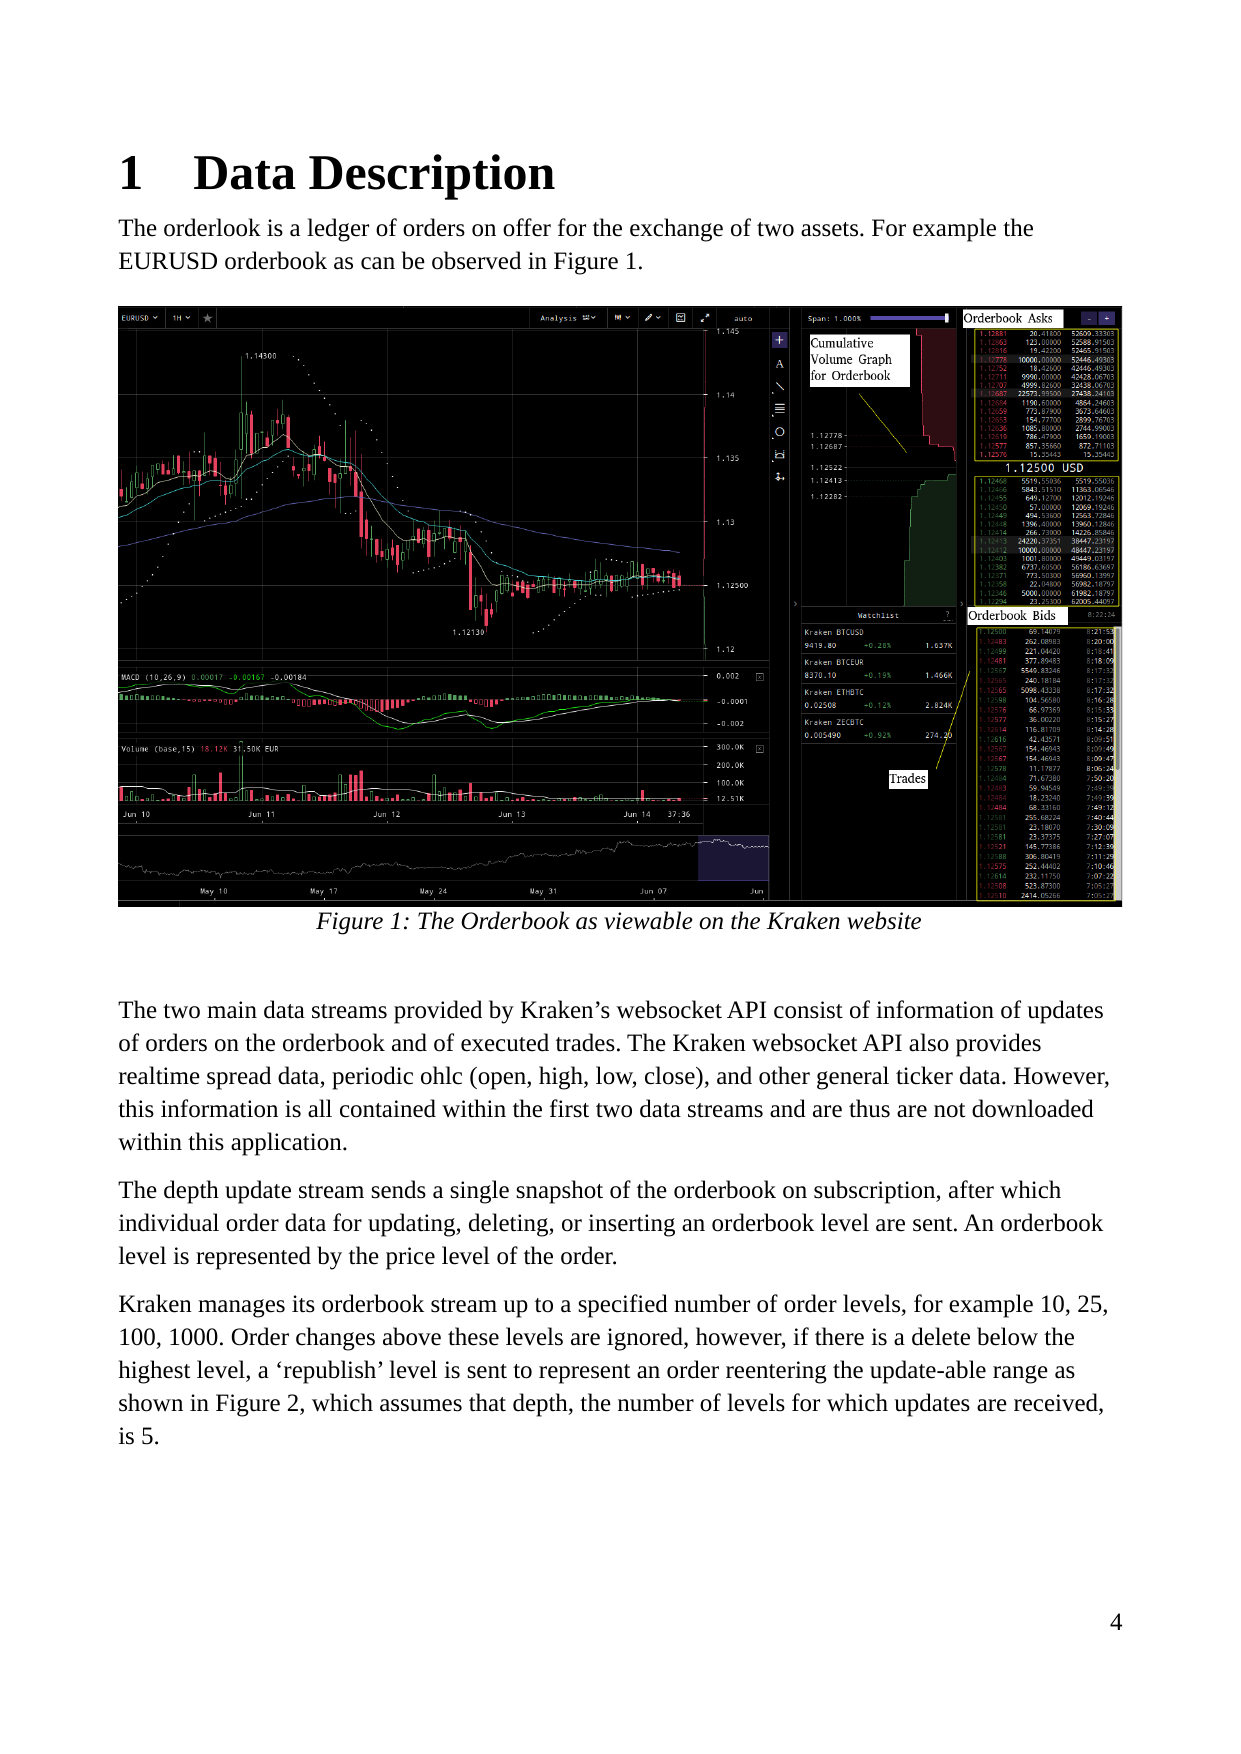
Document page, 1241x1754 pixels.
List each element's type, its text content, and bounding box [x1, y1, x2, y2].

text The depth update stream sends a single snapshot of the orderbook on subscription, after which individual order data for updating, deleting, or inserting an orderbook level are sent. An orderbook level is represented by the price level of the order. [118, 1175, 1122, 1270]
text Figure 1: The Orderbook as viewable on the Kraken website [118, 907, 1122, 935]
picture [118, 306, 1123, 907]
subtitle Data Description [118, 143, 1122, 201]
text The orderlook is a ledger of orders on offer for the exchange of two assets. For example the EURUSD orderbook as can be observed in Figure 1. [118, 213, 1122, 275]
text The two main data streams provided by Kraken’s websocket API consist of information of updates of orders on the orderbook and of executed trades. The Kraken websocket API also provides realtime spread data, periodic ohlc (open, high, low, close), and other general ticker data. However, this information is all contained within the first two data streams and are thus are not downloaded within this application. [118, 995, 1122, 1156]
text Kraken manages its orderbook stream up to a specified number of order levels, for example 10, 25, 100, 1000. Order changes above these levels are ignored, however, if there is a delete below the highest level, a ‘republish’ level is sent to represent an order reentering the update-able range as shown in Figure 2, which assumes that depth, the number of levels for which updates are received, is 5. [118, 1289, 1122, 1449]
